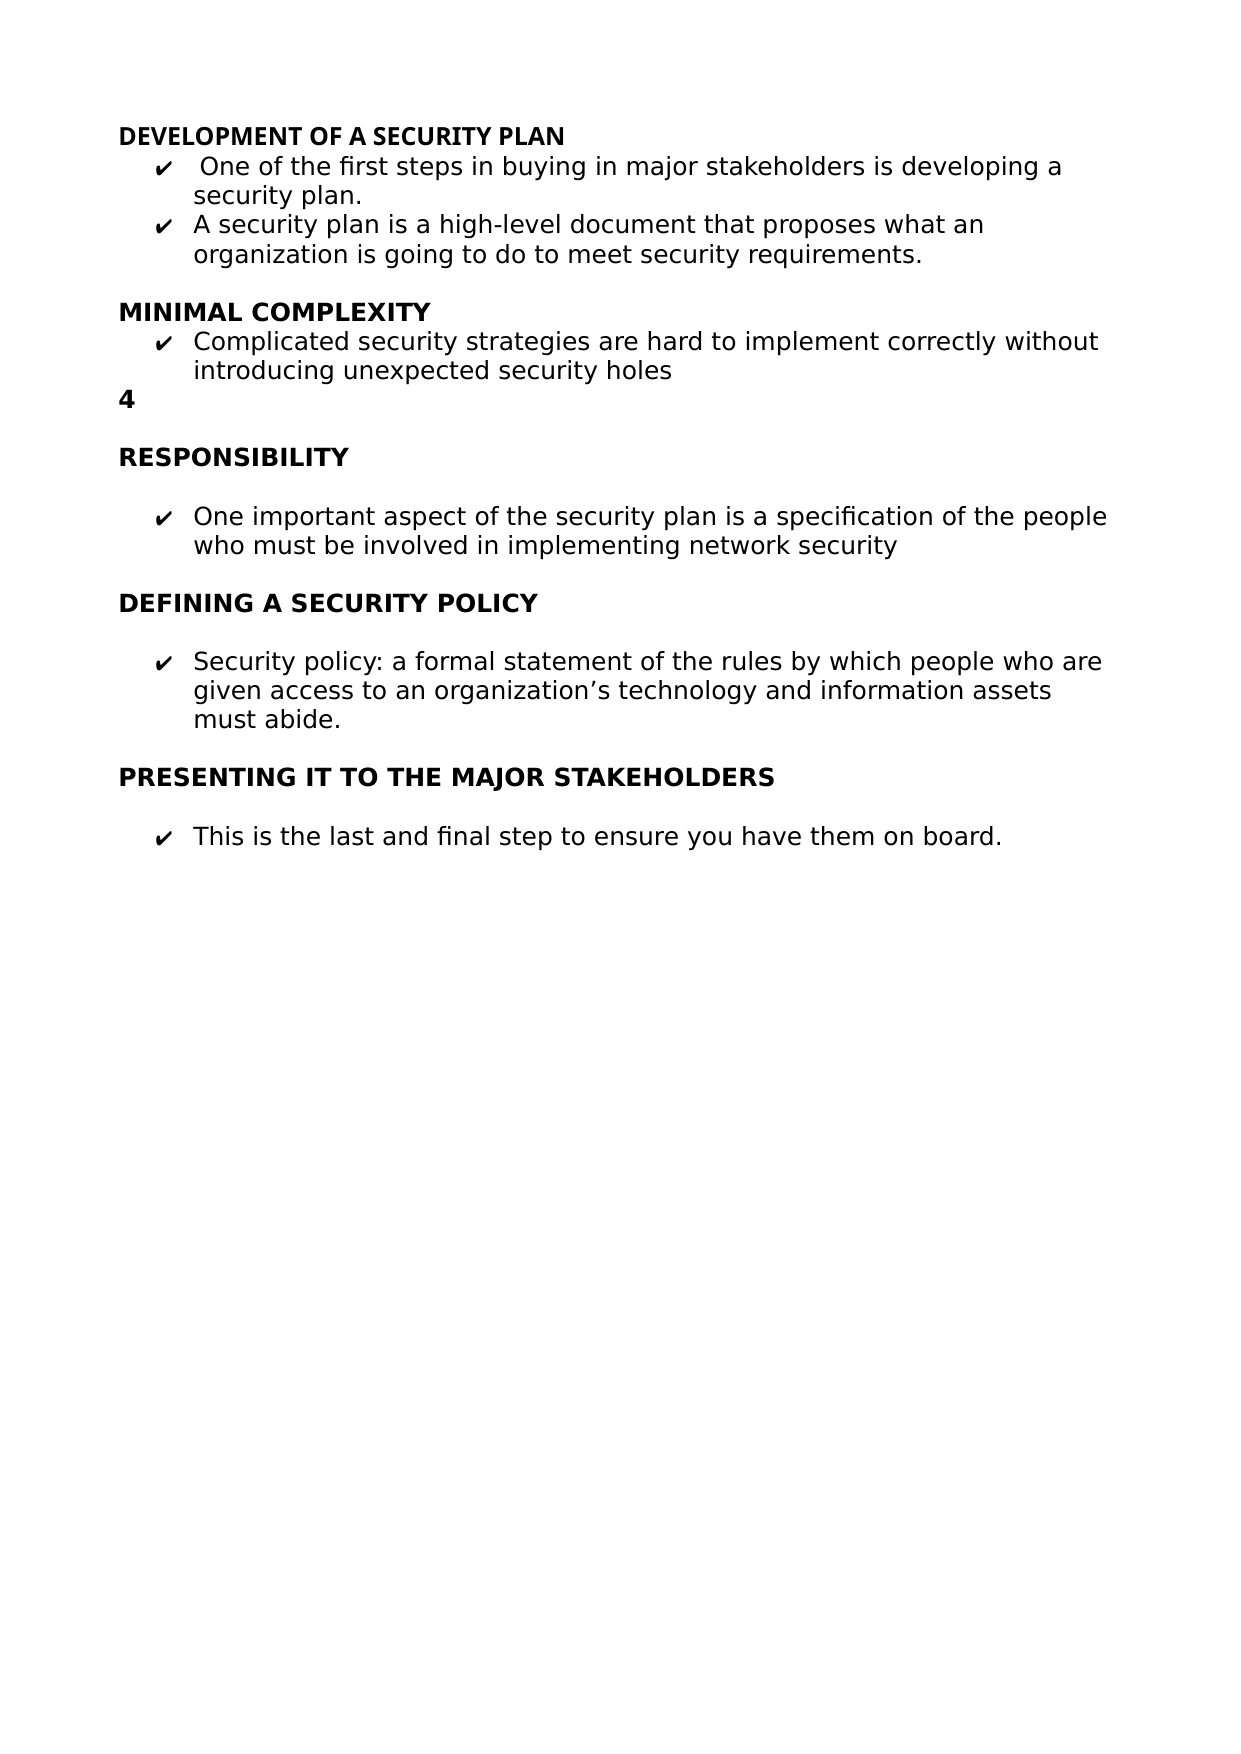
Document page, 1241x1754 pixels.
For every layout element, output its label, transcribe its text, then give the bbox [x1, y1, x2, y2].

list A security plan is a high-level document that proposes what an organization is going to do to meet security requirements. [156, 211, 1122, 269]
list Complicated security strategies are hard to implement correctly without introducing unexpected security holes [156, 327, 1122, 385]
list Security policy: a formal statement of the rules by which people who are given access to an organization’s technology and information assets must abide. [156, 647, 1122, 735]
text 4 [118, 385, 1122, 414]
text RESPONSIBILITY [118, 443, 1122, 473]
list One of the first steps in buying in major stakeholders is developing a security plan. [156, 152, 1122, 211]
list This is the last and final step to ensure you have them on board. [156, 822, 1122, 851]
text DEFINING A SECURITY POLICY [118, 589, 1122, 618]
list One important aspect of the security plan is a specification of the people who must be involved in implementing network security [156, 502, 1122, 560]
text PRESENTING IT TO THE MAJOR STAKEHOLDERS [118, 763, 1122, 793]
text MINIMAL COMPLEXITY [118, 298, 1122, 327]
text DEVELOPMENT OF A SECURITY PLAN [118, 118, 1122, 152]
